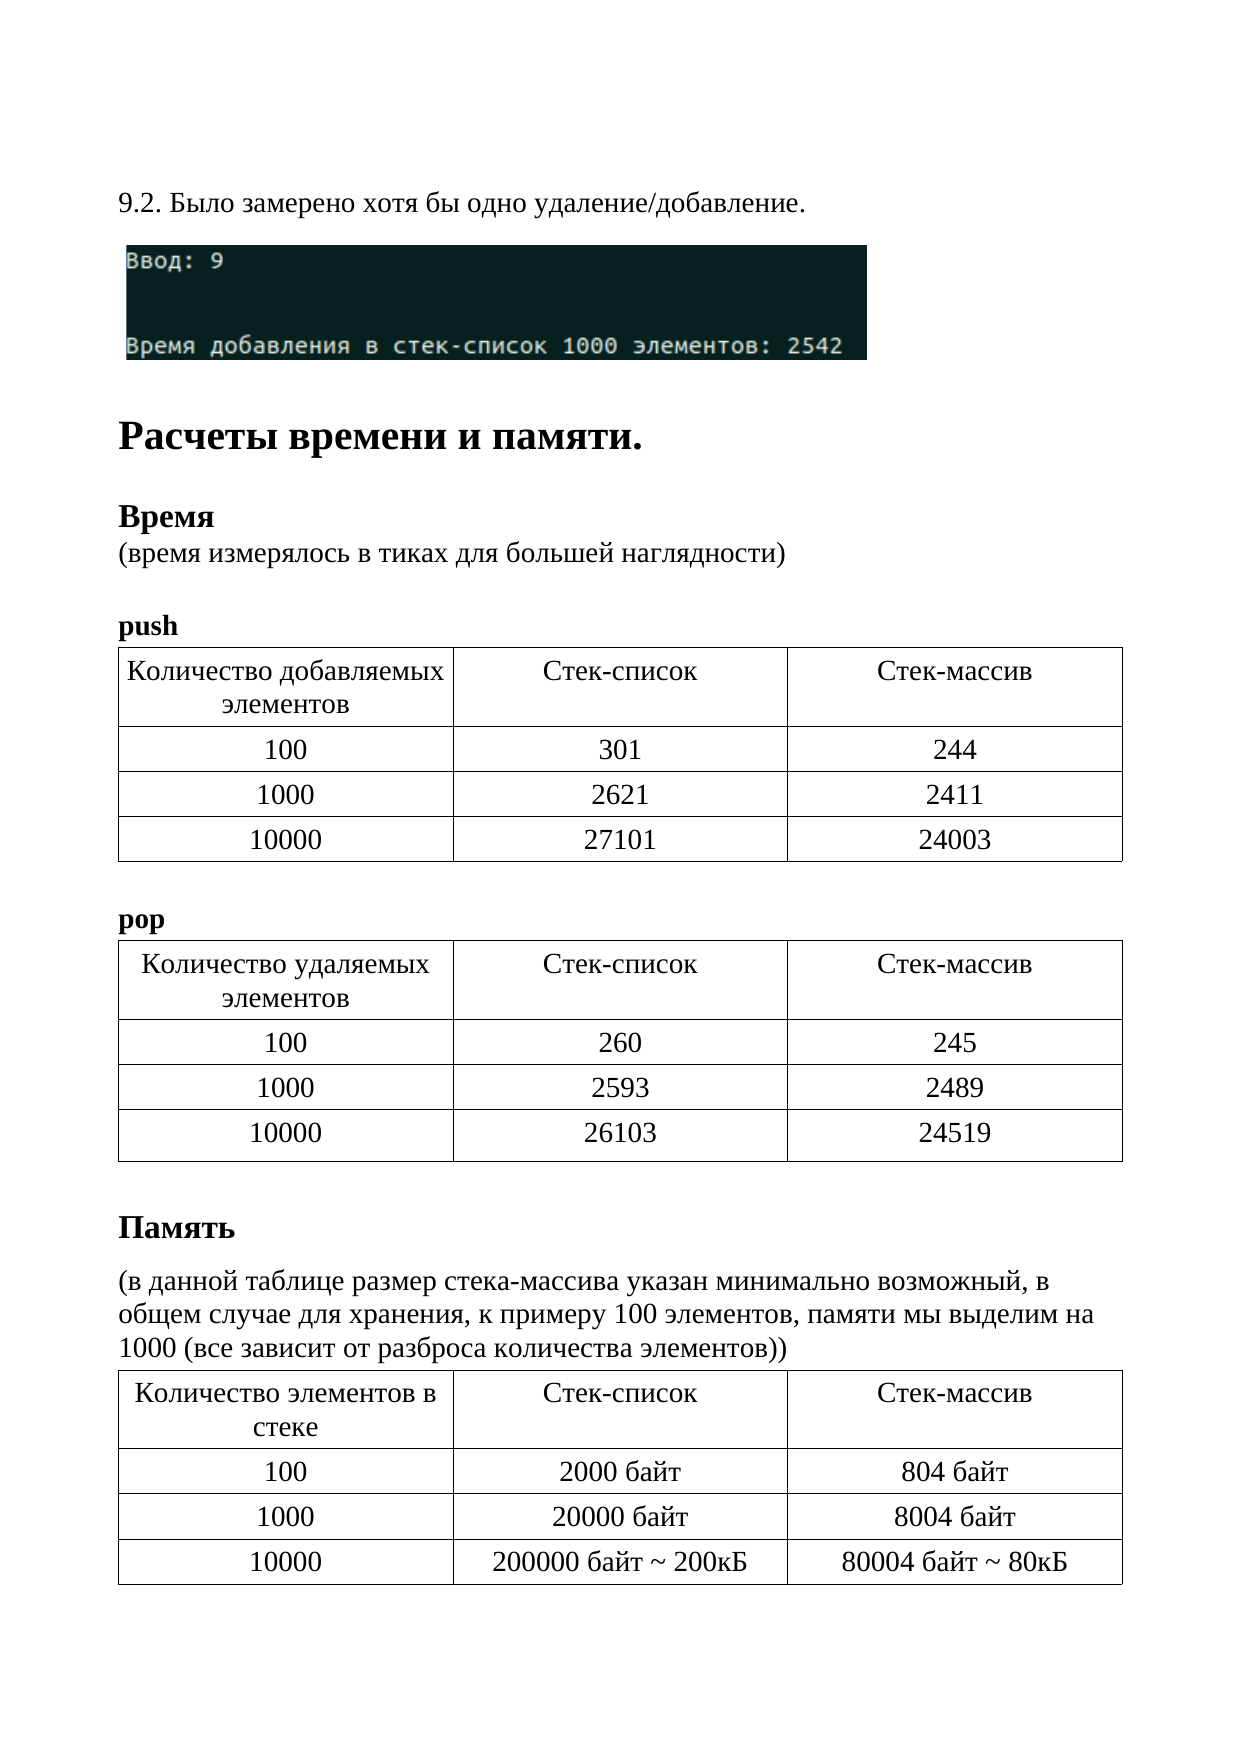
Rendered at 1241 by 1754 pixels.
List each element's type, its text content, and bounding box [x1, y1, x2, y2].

text Время [118, 496, 1122, 535]
table_cell 27101 [454, 817, 787, 861]
table_header Стек-список [454, 941, 787, 1019]
table_cell 804 байт [788, 1449, 1122, 1493]
table_cell 1000 [119, 1494, 453, 1538]
table_header Стек-массив [788, 1371, 1122, 1448]
table_cell 260 [454, 1020, 787, 1064]
table_header Стек-массив [788, 941, 1122, 1019]
table_cell 2000 байт [454, 1449, 787, 1493]
table_cell 100 [119, 727, 453, 771]
text 9.2. Было замерено хотя бы одно удаление/добавление. [118, 185, 1122, 219]
table_cell 2621 [454, 772, 787, 816]
text pop [118, 901, 1122, 934]
table_cell 80004 байт ~ 80кБ [788, 1540, 1122, 1583]
text (в данной таблице размер стека-массива указан минимально возможный, в общем случае для хранения, к примеру 100 элементов, памяти мы выделим на 1000 (все зависит от разброса количества элементов)) [118, 1263, 1122, 1364]
table_header Количество элементов в стеке [119, 1371, 453, 1448]
table_cell 8004 байт [788, 1494, 1122, 1538]
table_header Стек-список [454, 648, 787, 726]
table_cell 245 [788, 1020, 1122, 1064]
table_cell 26103 [454, 1110, 787, 1161]
table_cell 301 [454, 727, 787, 771]
table_header Стек-список [454, 1371, 787, 1448]
table_cell 10000 [119, 1110, 453, 1161]
table_cell 100 [119, 1449, 453, 1493]
table_cell 24519 [788, 1110, 1122, 1161]
table_cell 10000 [119, 817, 453, 861]
table_header Стек-массив [788, 648, 1122, 726]
table_cell 2593 [454, 1065, 787, 1109]
table_cell 2489 [788, 1065, 1122, 1109]
table_cell 100 [119, 1020, 453, 1064]
table_cell 200000 байт ~ 200кБ [454, 1540, 787, 1583]
picture [126, 245, 867, 360]
table_cell 24003 [788, 817, 1122, 861]
text Расчеты времени и памяти. [118, 410, 1122, 458]
table_header Количество добавляемых элементов [119, 648, 453, 726]
table_cell 10000 [119, 1540, 453, 1583]
table_cell 20000 байт [454, 1494, 787, 1538]
text (время измерялось в тиках для большей наглядности) [118, 535, 1122, 568]
table_cell 1000 [119, 772, 453, 816]
text Память [118, 1207, 1122, 1245]
table_cell 2411 [788, 772, 1122, 816]
table_header Количество удаляемых элементов [119, 941, 453, 1019]
table_cell 244 [788, 727, 1122, 771]
table_cell 1000 [119, 1065, 453, 1109]
text push [118, 608, 1122, 641]
